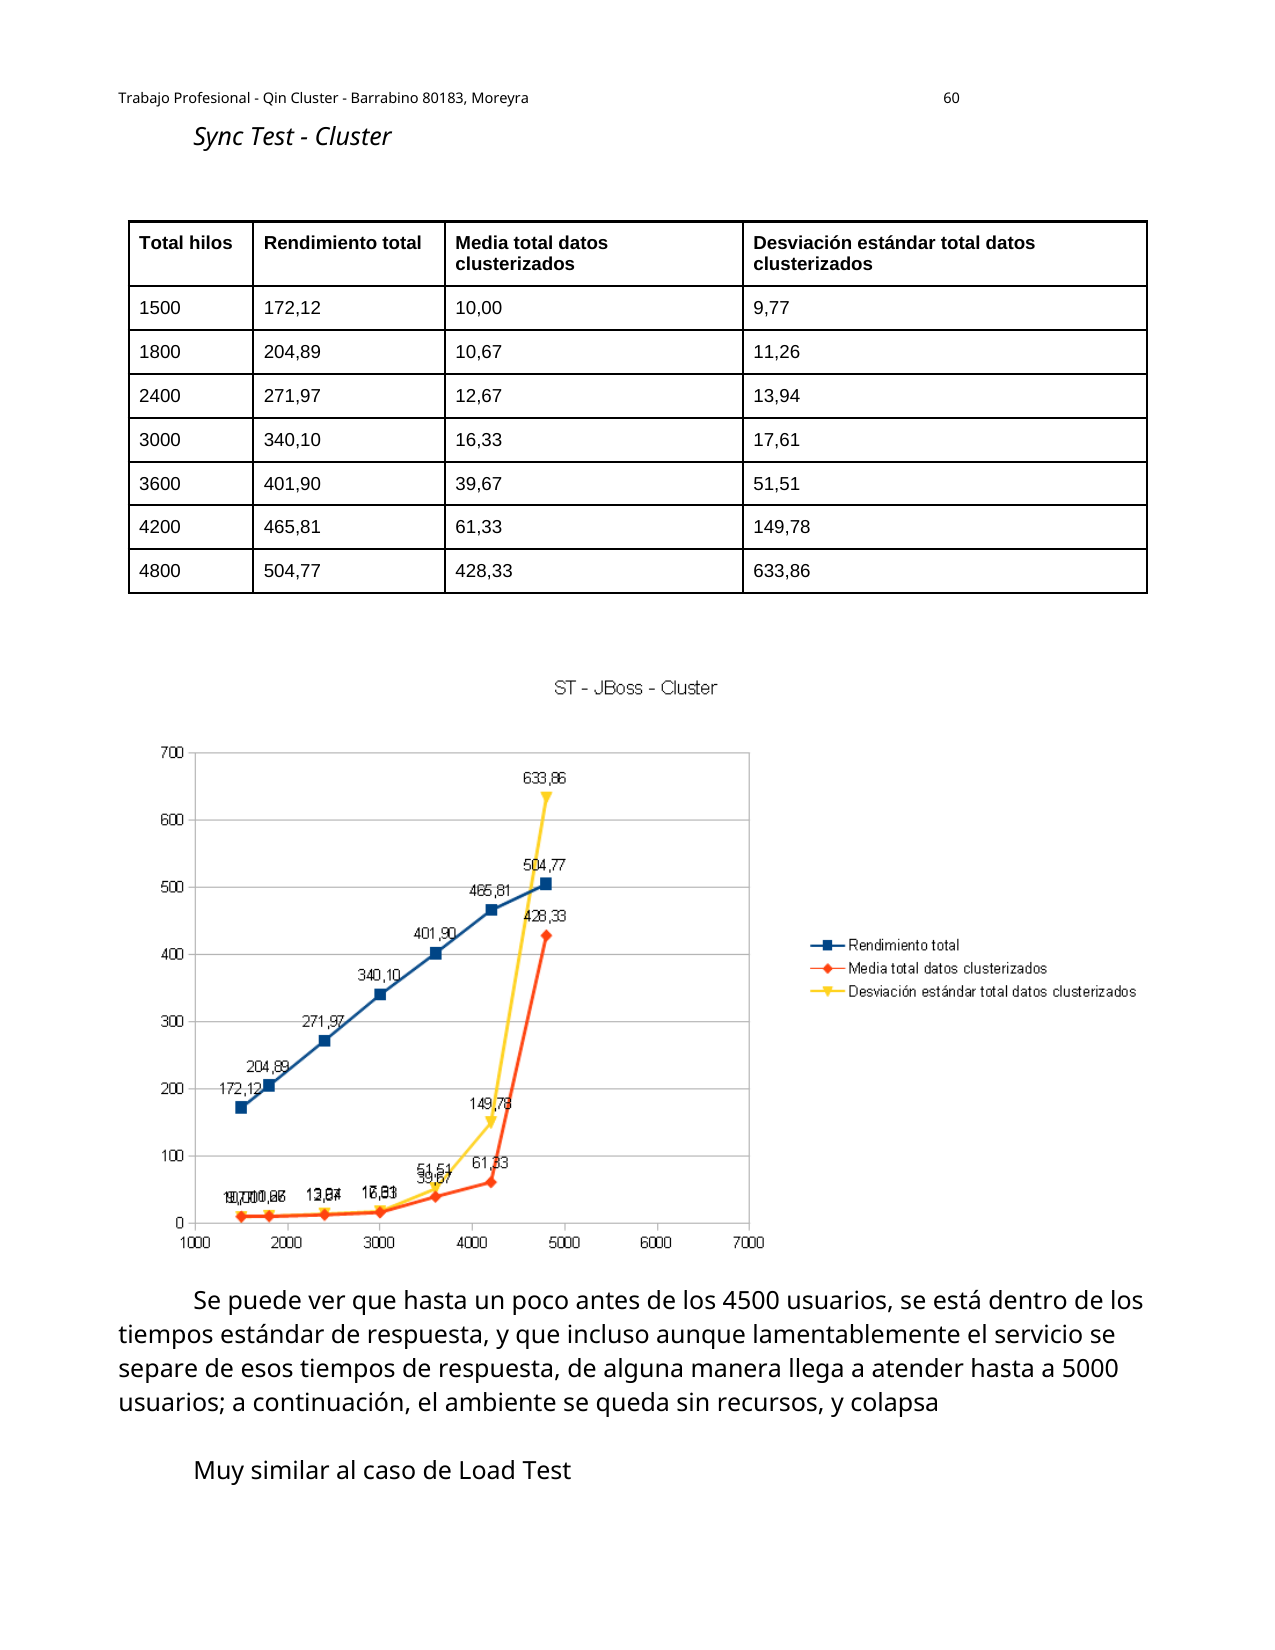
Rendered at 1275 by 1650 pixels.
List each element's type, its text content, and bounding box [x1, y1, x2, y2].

table_cell 39,67 [446, 463, 742, 504]
table_cell 465,81 [254, 506, 444, 548]
table_cell 17,61 [744, 419, 1146, 461]
table_cell 2400 [130, 375, 252, 417]
table_cell 51,51 [744, 463, 1146, 504]
table_cell 11,26 [744, 331, 1146, 373]
picture [123, 662, 1152, 1283]
table_cell 633,86 [744, 550, 1146, 592]
table_cell 340,10 [254, 419, 444, 461]
table_cell 401,90 [254, 463, 444, 504]
text Sync Test - Cluster [118, 118, 1157, 152]
text Se puede ver que hasta un poco antes de los 4500 usuarios, se está dentro de los tiempos estándar de respuesta, y que incluso aunque lamentablemente el servicio se separe de esos tiempos de respuesta, de alguna manera llega a atender hasta a 5000 usuarios; a continuación, el ambiente se queda sin recursos, y colapsa [118, 1283, 1157, 1419]
table_cell 9,77 [744, 287, 1146, 329]
table_cell 1500 [130, 287, 252, 329]
table_cell 4200 [130, 506, 252, 548]
table_cell 271,97 [254, 375, 444, 417]
table_header Rendimiento total [254, 223, 444, 285]
table_cell 61,33 [446, 506, 742, 548]
table_cell 3600 [130, 463, 252, 504]
table_cell 16,33 [446, 419, 742, 461]
table_cell 1800 [130, 331, 252, 373]
table_cell 12,67 [446, 375, 742, 417]
text Muy similar al caso de Load Test [118, 1453, 1157, 1487]
table_cell 149,78 [744, 506, 1146, 548]
table_cell 204,89 [254, 331, 444, 373]
table_cell 4800 [130, 550, 252, 592]
table_header Media total datos clusterizados [446, 223, 742, 285]
table_cell 504,77 [254, 550, 444, 592]
table_cell 13,94 [744, 375, 1146, 417]
table_header Total hilos [130, 223, 252, 285]
table_header Desviación estándar total datos clusterizados [744, 223, 1146, 285]
table_cell 428,33 [446, 550, 742, 592]
table_cell 172,12 [254, 287, 444, 329]
table_cell 10,67 [446, 331, 742, 373]
table_cell 10,00 [446, 287, 742, 329]
table_cell 3000 [130, 419, 252, 461]
